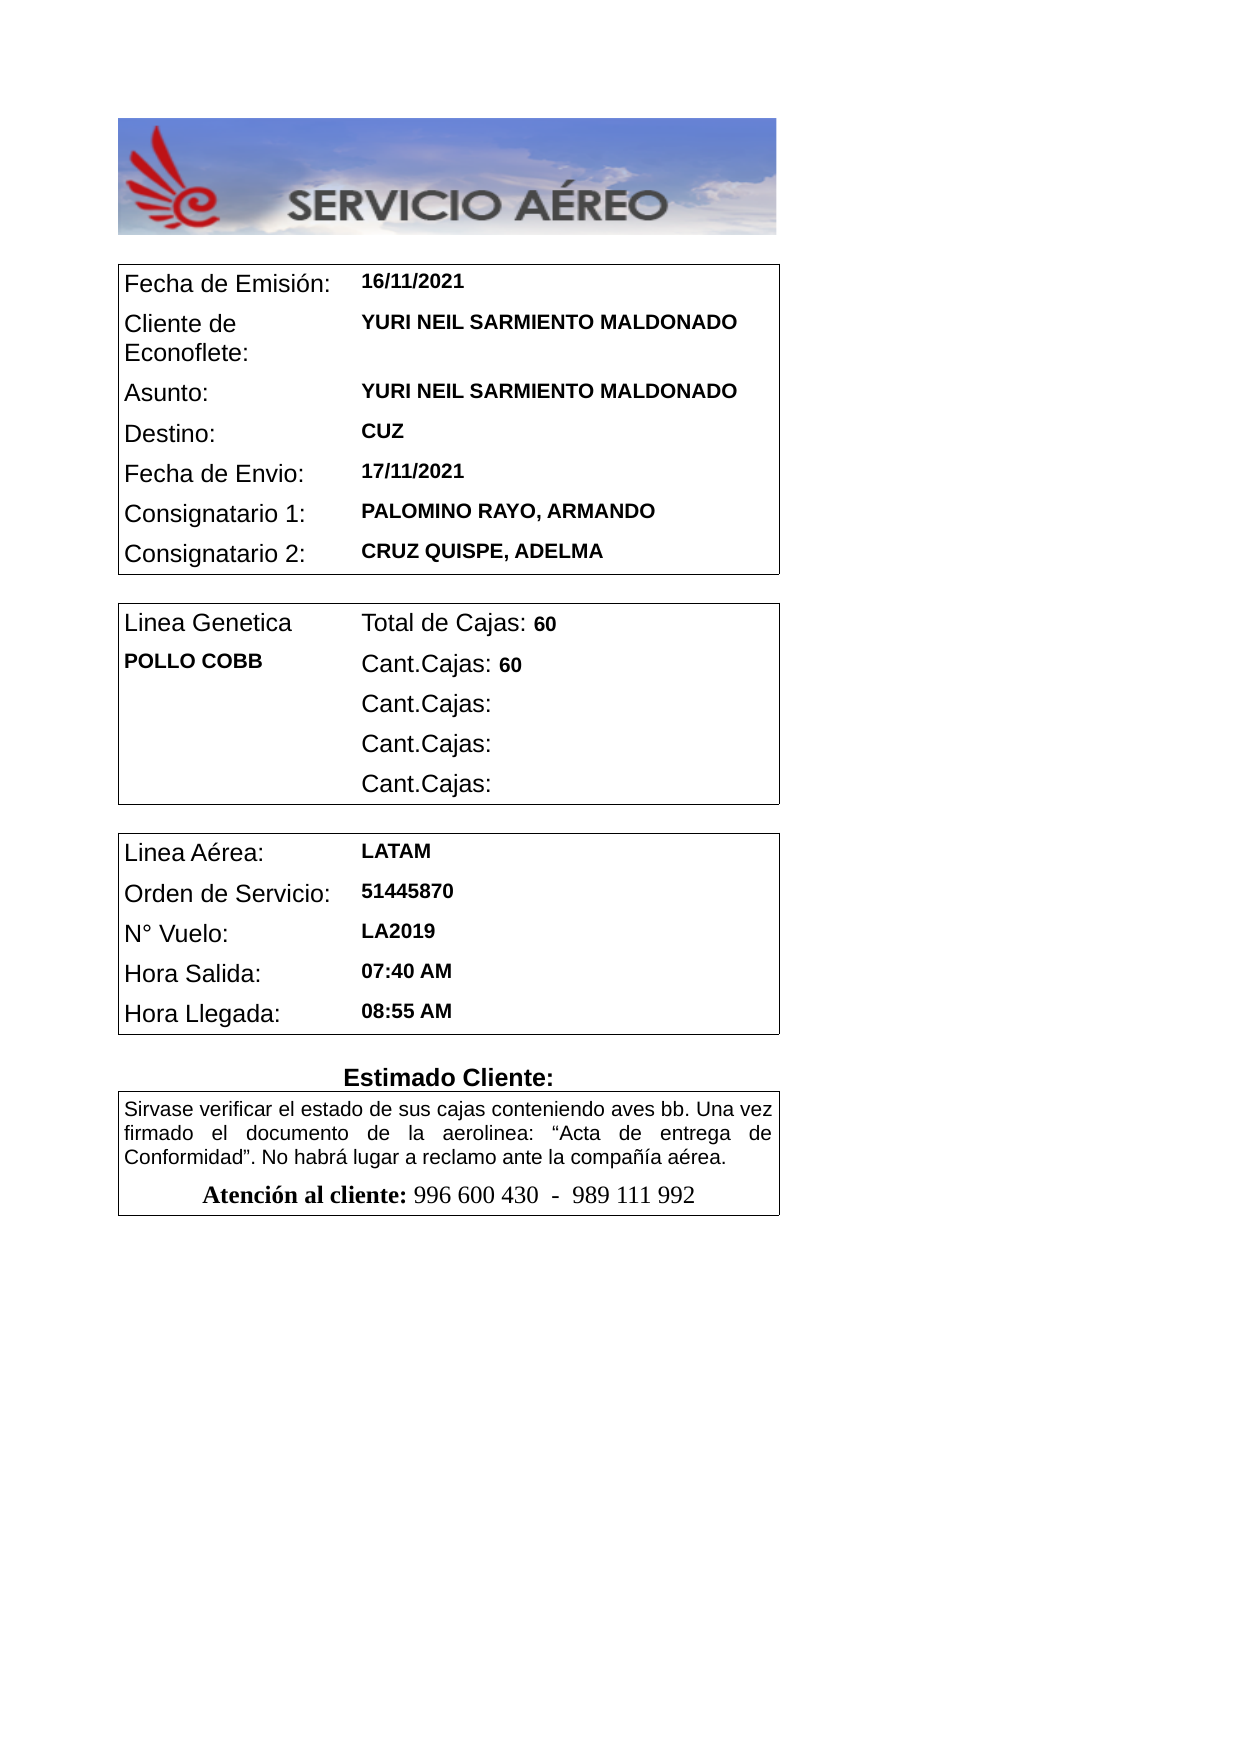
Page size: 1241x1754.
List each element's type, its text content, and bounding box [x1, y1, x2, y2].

picture [118, 118, 777, 235]
table_cell YURI NEIL SARMIENTO MALDONADO [356, 304, 779, 373]
table_cell [356, 805, 779, 833]
table_cell Cliente de Econoflete: [119, 304, 356, 373]
table_cell CUZ [356, 413, 779, 453]
table_cell N° Vuelo: [119, 913, 356, 953]
table_cell Consignatario 1: [119, 493, 356, 533]
table_cell Linea Aérea: [119, 834, 356, 873]
table_cell CRUZ QUISPE, ADELMA [356, 534, 779, 574]
table_cell [119, 683, 356, 723]
table_cell 07:40 AM [356, 953, 779, 993]
table_cell [118, 575, 356, 603]
table_cell PALOMINO RAYO, ARMANDO [356, 493, 779, 533]
table_cell Sirvase verificar el estado de sus cajas conteniendo aves bb. Una vez firmado el documento de la aerolinea: “Acta de entrega de Conformidad”. No habrá lugar a reclamo ante la compañía aérea. [119, 1092, 779, 1175]
table_cell [119, 764, 356, 804]
table_cell Destino: [119, 413, 356, 453]
table_header Fecha de Emisión: [119, 265, 356, 304]
table_cell [356, 575, 779, 603]
table_cell Cant.Cajas: 60 [356, 643, 779, 683]
table_header 16/11/2021 [356, 265, 779, 304]
table_cell Cant.Cajas: [356, 683, 779, 723]
table_cell 08:55 AM [356, 994, 779, 1034]
table_cell Cant.Cajas: [356, 764, 779, 804]
table_cell [118, 805, 356, 833]
table_cell Orden de Servicio: [119, 873, 356, 913]
table_cell 51445870 [356, 873, 779, 913]
table_cell Total de Cajas: 60 [356, 604, 779, 643]
table_cell Hora Salida: [119, 953, 356, 993]
table_cell Linea Genetica [119, 604, 356, 643]
table_cell [119, 723, 356, 763]
table_cell 17/11/2021 [356, 453, 779, 493]
table_cell POLLO COBB [119, 643, 356, 683]
table_cell Hora Llegada: [119, 994, 356, 1034]
table_cell LA2019 [356, 913, 779, 953]
table_cell Fecha de Envio: [119, 453, 356, 493]
table_cell Consignatario 2: [119, 534, 356, 574]
table_cell YURI NEIL SARMIENTO MALDONADO [356, 373, 779, 413]
table_cell LATAM [356, 834, 779, 873]
table_cell Atención al cliente: 996 600 430 - 989 111 992 [119, 1175, 779, 1215]
table_cell Estimado Cliente: [118, 1035, 779, 1091]
table_cell Asunto: [119, 373, 356, 413]
table_cell Cant.Cajas: [356, 723, 779, 763]
